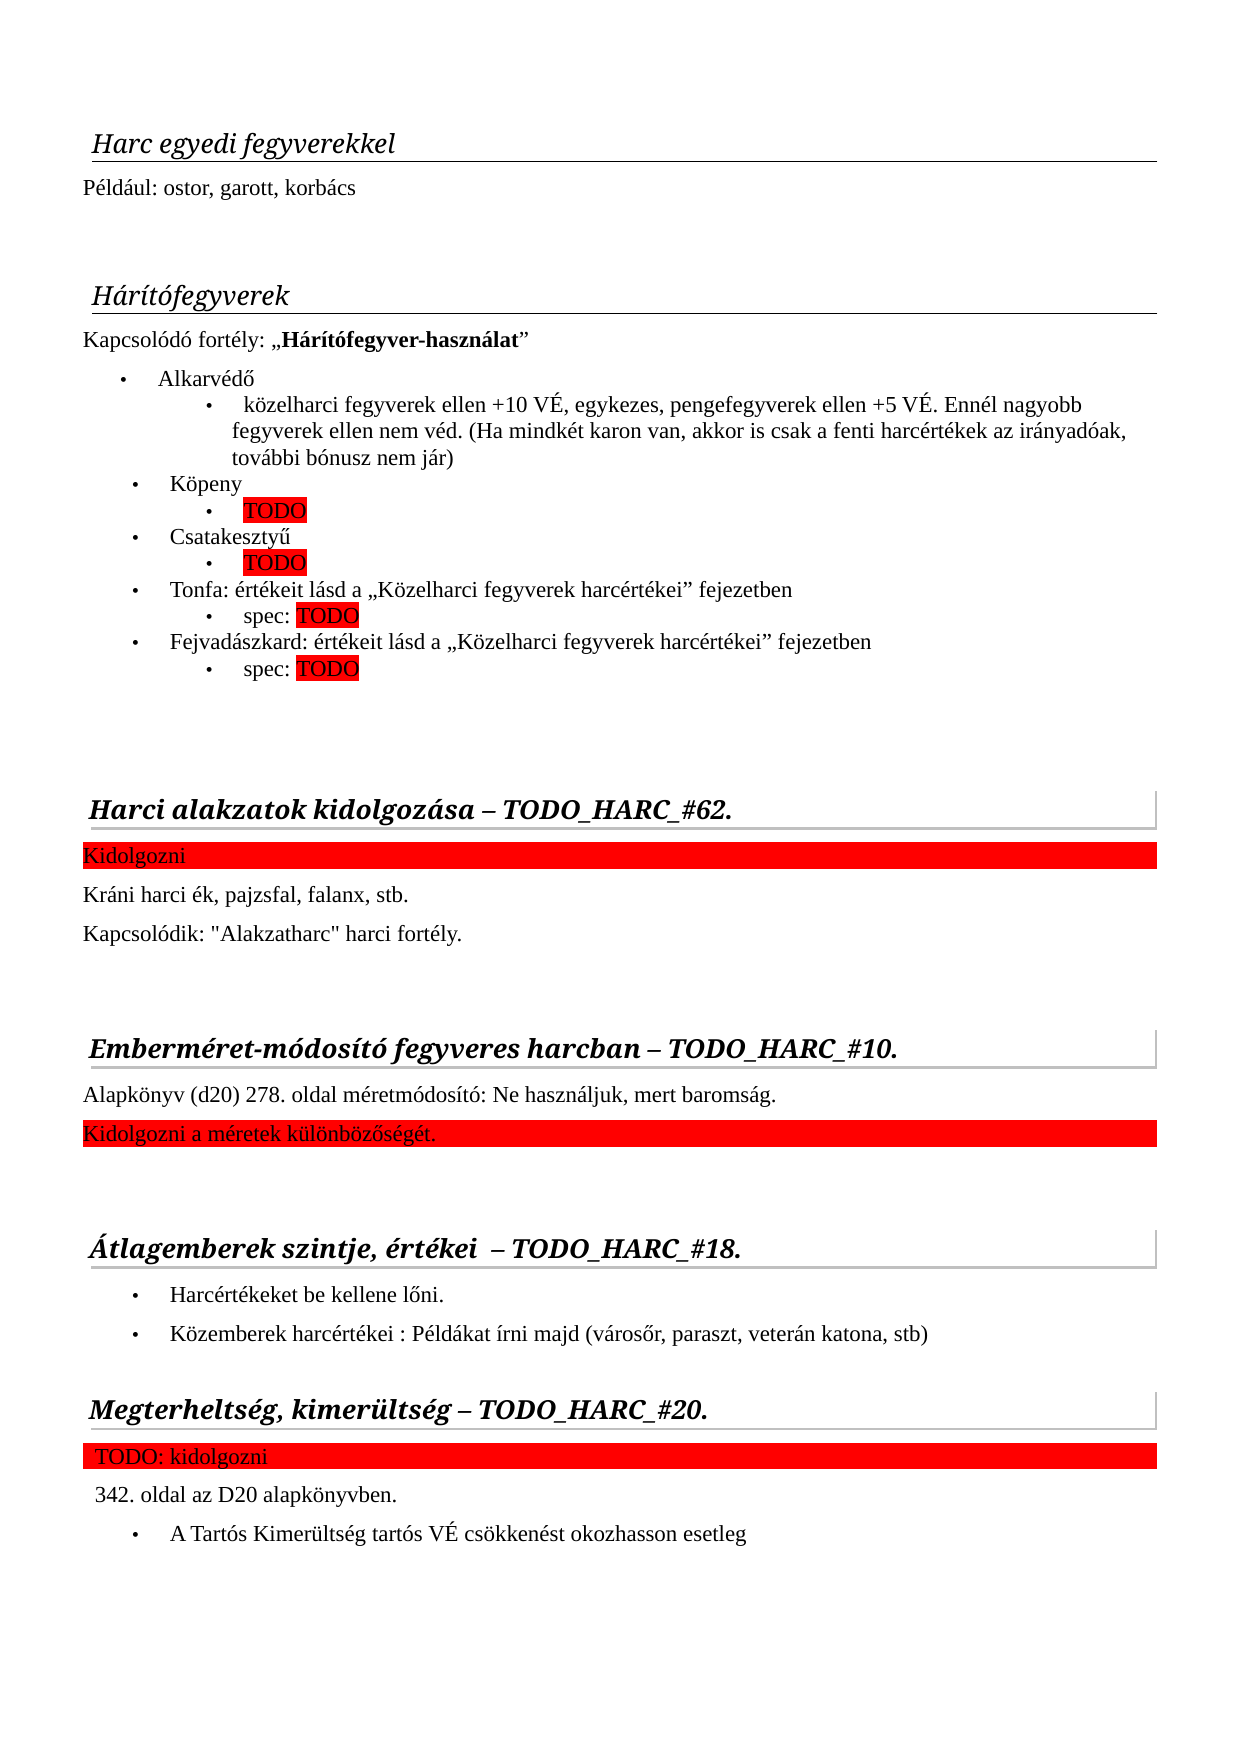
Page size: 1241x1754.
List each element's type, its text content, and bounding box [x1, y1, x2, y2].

list Köpeny [120, 470, 1157, 497]
list A Tartós Kimerültség tartós VÉ csökkenést okozhasson esetleg [120, 1520, 1157, 1547]
text Kidolgozni a méretek különbözőségét. [83, 1120, 1157, 1147]
list Fejvadászkard: értékeit lásd a „Közelharci fegyverek harcértékei” fejezetben [120, 628, 1157, 655]
text Kidolgozni [83, 842, 1157, 869]
text Kapcsolódó fortély: „Hárítófegyver-használat” [83, 326, 1157, 352]
list Alkarvédő [120, 365, 1157, 391]
text Alapkönyv (d20) 278. oldal méretmódosító: Ne használjuk, mert baromság. [83, 1081, 1157, 1108]
list közelharci fegyverek ellen +10 VÉ, egykezes, pengefegyverek ellen +5 VÉ. Ennél nagyobb fegyverek ellen nem véd. (Ha mindkét karon van, akkor is csak a fenti harcértékek az irányadóak, további bónusz nem jár) [194, 391, 1157, 470]
list Tonfa: értékeit lásd a „Közelharci fegyverek harcértékei” fejezetben [120, 576, 1157, 602]
list spec: TODO [194, 602, 1157, 628]
subtitle Megterheltség, kimerültség – TODO_HARC_#20. [89, 1392, 1154, 1427]
text TODO: kidolgozni [83, 1443, 1157, 1469]
list Közemberek harcértékei : Példákat írni majd (városőr, paraszt, veterán katona, stb) [120, 1320, 1157, 1347]
subtitle Harci alakzatok kidolgozása – TODO_HARC_#62. [89, 791, 1154, 827]
text Például: ostor, garott, korbács [83, 174, 1157, 201]
list Csatakesztyű [120, 523, 1157, 549]
list Harcértékeket be kellene lőni. [120, 1281, 1157, 1308]
text Kráni harci ék, pajzsfal, falanx, stb. [83, 881, 1157, 908]
text 342. oldal az D20 alapkönyvben. [83, 1482, 1157, 1508]
subtitle Hárítófegyverek [92, 277, 1157, 313]
text Kapcsolódik: "Alakzatharc" harci fortély. [83, 920, 1157, 946]
subtitle Átlagemberek szintje, értékei – TODO_HARC_#18. [89, 1230, 1154, 1266]
list TODO [194, 549, 1157, 576]
list TODO [194, 497, 1157, 523]
list spec: TODO [194, 655, 1157, 681]
subtitle Emberméret-módosító fegyveres harcban – TODO_HARC_#10. [89, 1030, 1154, 1066]
subtitle Harc egyedi fegyverekkel [92, 125, 1157, 161]
